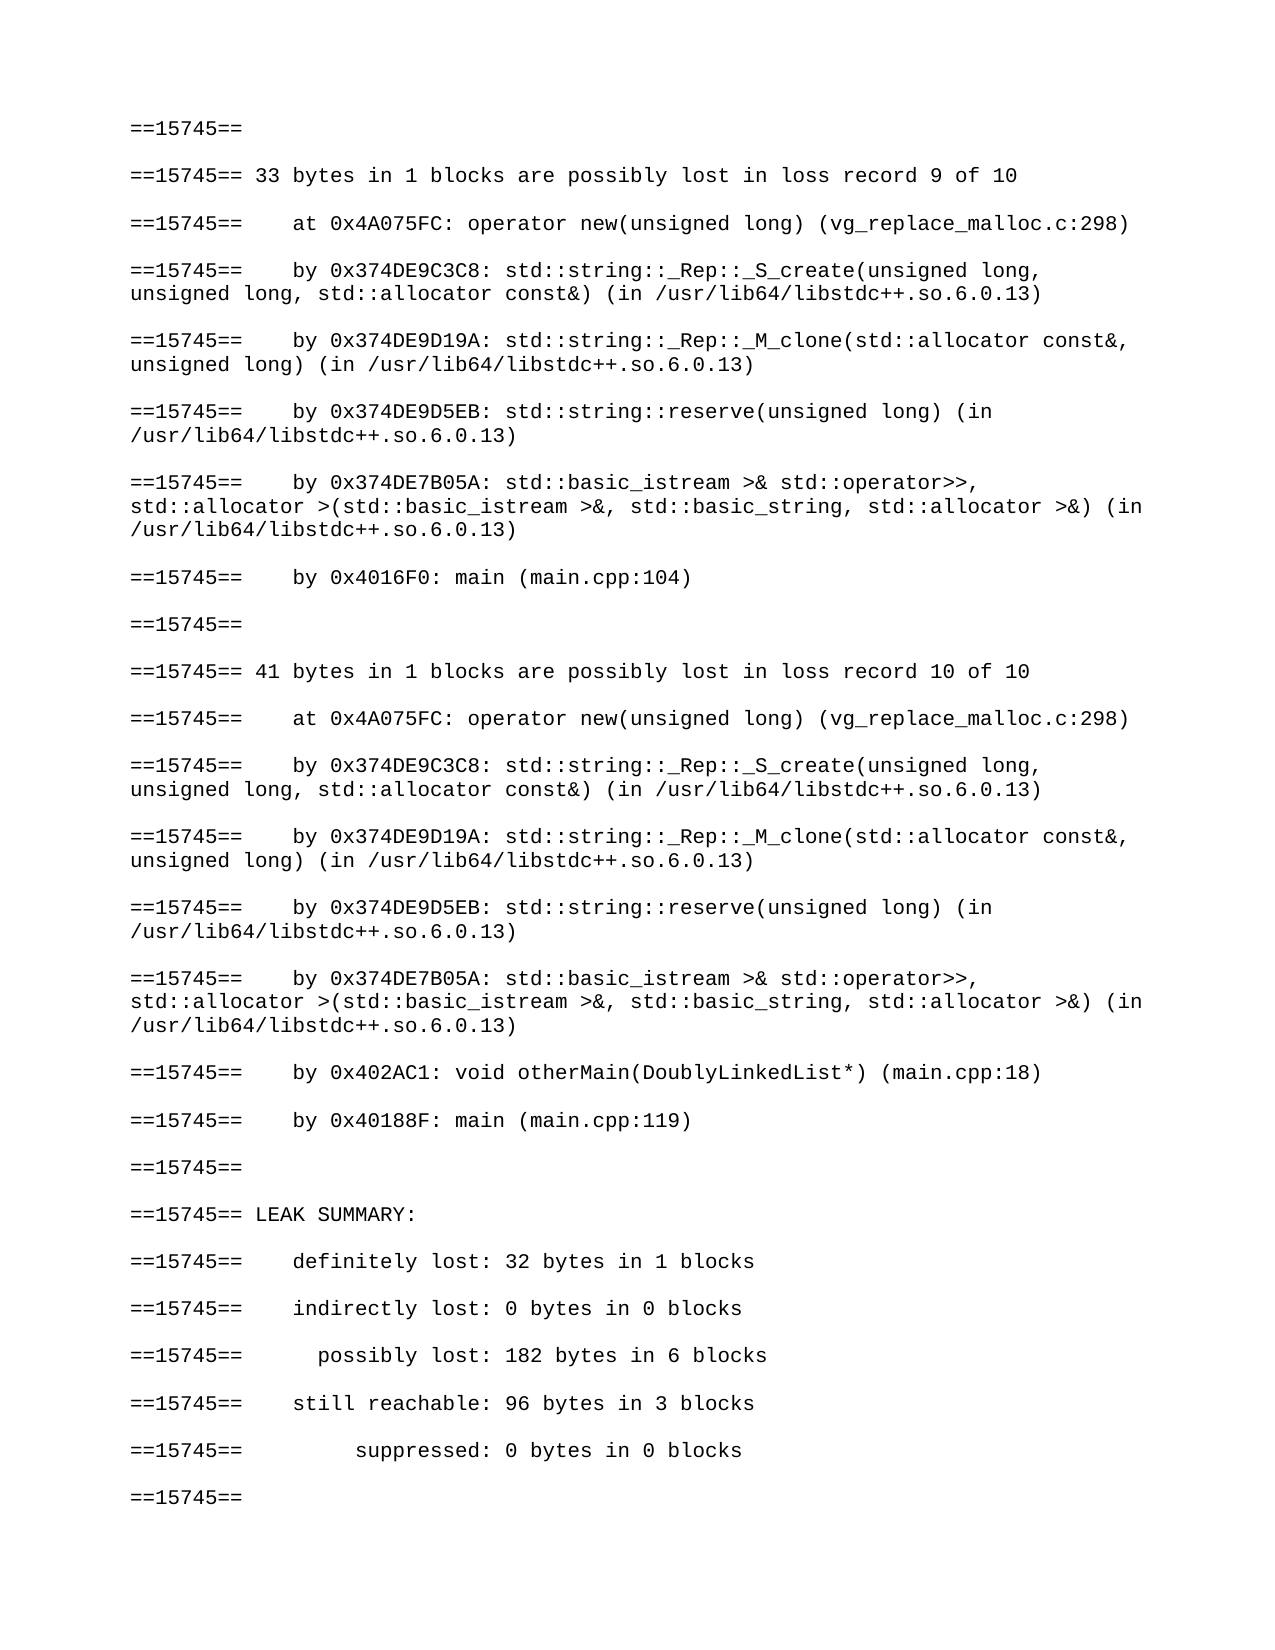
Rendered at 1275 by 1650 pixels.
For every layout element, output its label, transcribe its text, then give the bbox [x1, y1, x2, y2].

text ==15745== by 0x374DE9C3C8: std::string::_Rep::_S_create(unsigned long, unsigned long, std::allocator const&) (in /usr/lib64/libstdc++.so.6.0.13) [130, 755, 1145, 803]
text ==15745== definitely lost: 32 bytes in 1 blocks [130, 1251, 1145, 1275]
text ==15745== [130, 1487, 1145, 1511]
text ==15745== indirectly lost: 0 bytes in 0 blocks [130, 1298, 1145, 1322]
text ==15745== 41 bytes in 1 blocks are possibly lost in loss record 10 of 10 [130, 661, 1145, 685]
text ==15745== possibly lost: 182 bytes in 6 blocks [130, 1346, 1145, 1369]
text ==15745== at 0x4A075FC: operator new(unsigned long) (vg_replace_malloc.c:298) [130, 708, 1145, 732]
text ==15745== 33 bytes in 1 blocks are possibly lost in loss record 9 of 10 [130, 165, 1145, 189]
text ==15745== by 0x374DE7B05A: std::basic_istream >& std::operator>>, std::allocator >(std::basic_istream >&, std::basic_string, std::allocator >&) (in /usr/lib64/libstdc++.so.6.0.13) [130, 968, 1145, 1039]
text ==15745== still reachable: 96 bytes in 3 blocks [130, 1393, 1145, 1416]
text ==15745== at 0x4A075FC: operator new(unsigned long) (vg_replace_malloc.c:298) [130, 212, 1145, 236]
text ==15745== [130, 118, 1145, 142]
text ==15745== by 0x374DE9D5EB: std::string::reserve(unsigned long) (in /usr/lib64/libstdc++.so.6.0.13) [130, 897, 1145, 944]
text ==15745== by 0x374DE7B05A: std::basic_istream >& std::operator>>, std::allocator >(std::basic_istream >&, std::basic_string, std::allocator >&) (in /usr/lib64/libstdc++.so.6.0.13) [130, 472, 1145, 543]
text ==15745== by 0x374DE9D19A: std::string::_Rep::_M_clone(std::allocator const&, unsigned long) (in /usr/lib64/libstdc++.so.6.0.13) [130, 826, 1145, 873]
text ==15745== by 0x402AC1: void otherMain(DoublyLinkedList*) (main.cpp:18) [130, 1062, 1145, 1086]
text ==15745== by 0x4016F0: main (main.cpp:104) [130, 567, 1145, 590]
text ==15745== by 0x374DE9D5EB: std::string::reserve(unsigned long) (in /usr/lib64/libstdc++.so.6.0.13) [130, 401, 1145, 449]
text ==15745== [130, 614, 1145, 637]
text ==15745== LEAK SUMMARY: [130, 1204, 1145, 1228]
text ==15745== suppressed: 0 bytes in 0 blocks [130, 1440, 1145, 1463]
text ==15745== by 0x374DE9D19A: std::string::_Rep::_M_clone(std::allocator const&, unsigned long) (in /usr/lib64/libstdc++.so.6.0.13) [130, 331, 1145, 378]
text ==15745== by 0x374DE9C3C8: std::string::_Rep::_S_create(unsigned long, unsigned long, std::allocator const&) (in /usr/lib64/libstdc++.so.6.0.13) [130, 260, 1145, 307]
text ==15745== [130, 1157, 1145, 1180]
text ==15745== by 0x40188F: main (main.cpp:119) [130, 1109, 1145, 1133]
